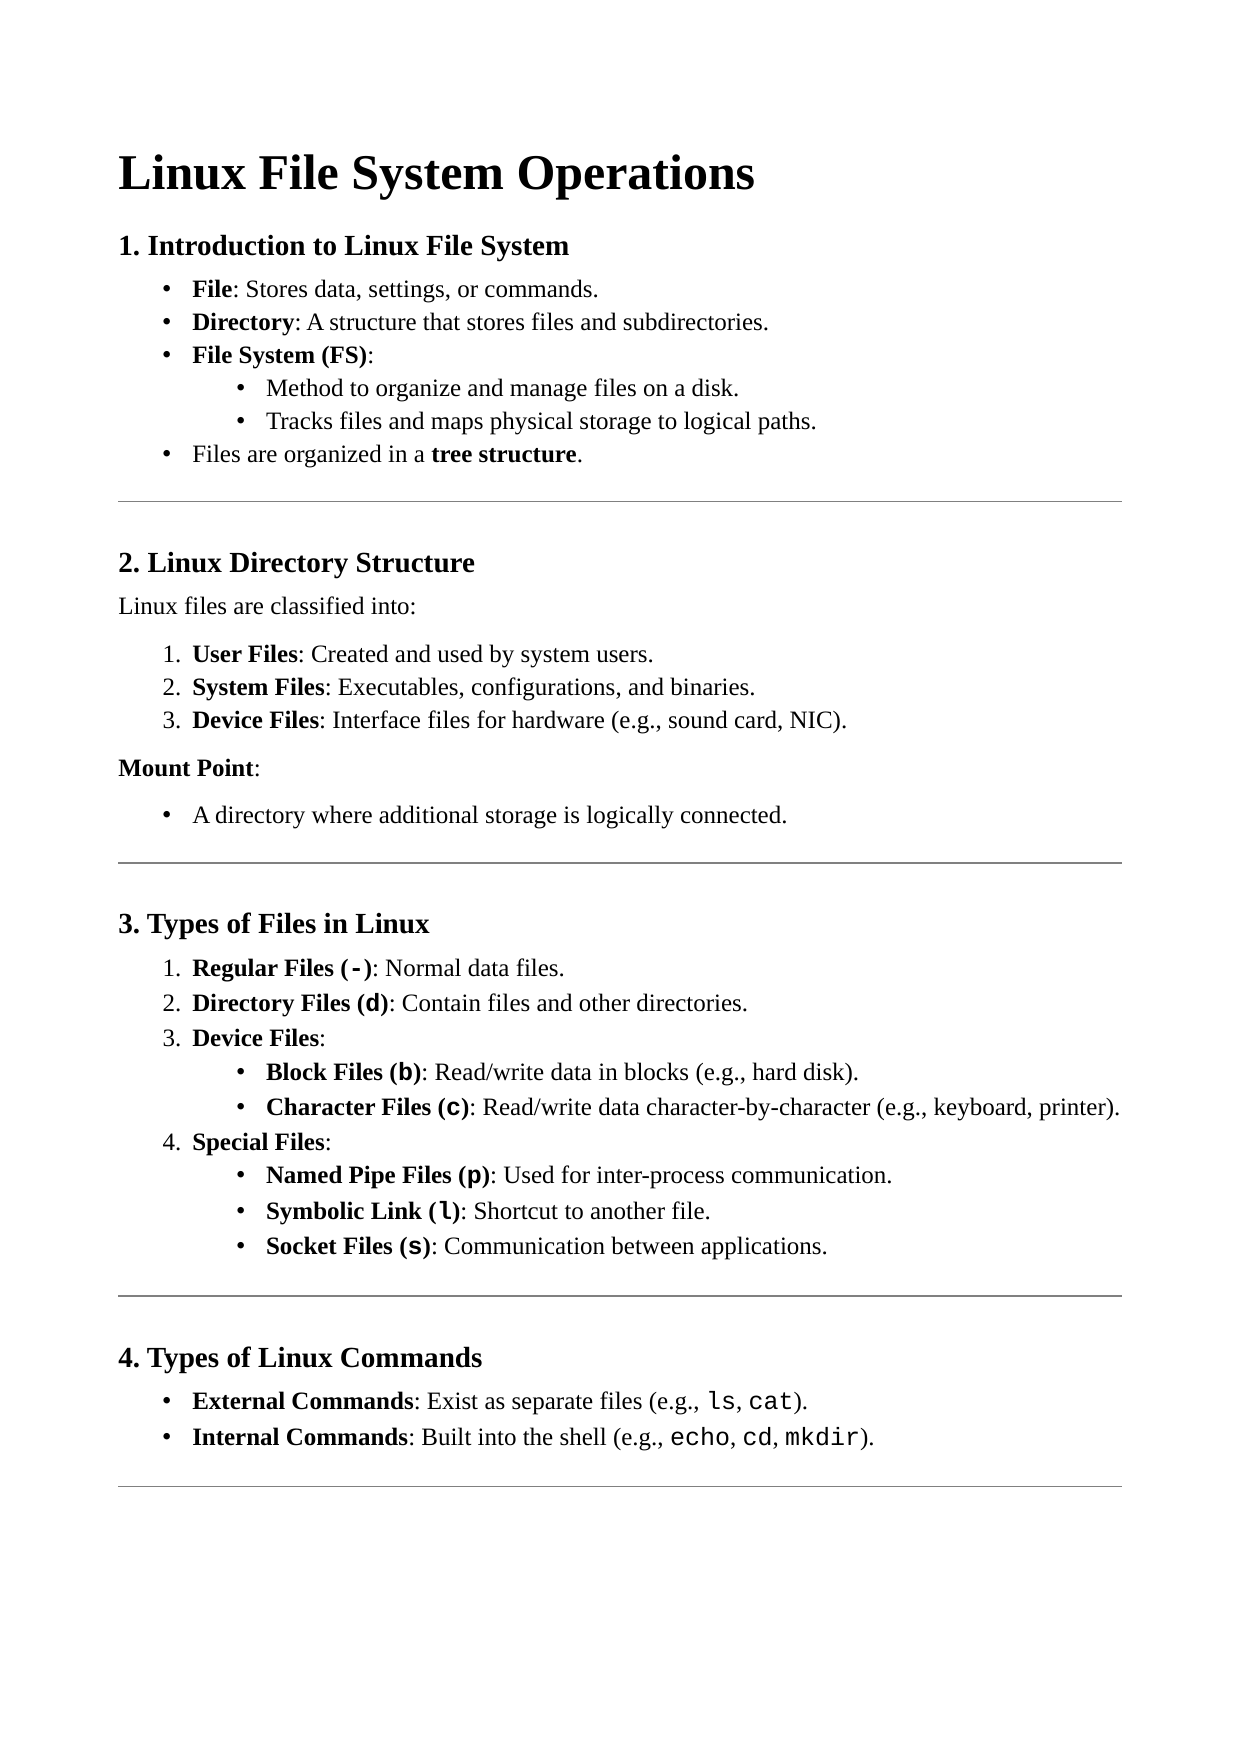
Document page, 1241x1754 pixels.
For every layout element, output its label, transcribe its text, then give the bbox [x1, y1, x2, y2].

list Tracks files and maps physical storage to logical paths. [236, 406, 1122, 434]
list System Files: Executables, configurations, and binaries. [162, 672, 1122, 701]
list File System (FS): [162, 340, 1122, 368]
list Directory: A structure that stores files and subdirectories. [162, 307, 1122, 336]
list Files are organized in a tree structure. [162, 439, 1122, 468]
list Internal Commands: Built into the shell (e.g., echo, cd, mkdir). [162, 1422, 1122, 1452]
list Method to organize and manage files on a disk. [236, 373, 1122, 402]
list Symbolic Link (l): Shortcut to another file. [236, 1196, 1122, 1227]
subtitle 3. Types of Files in Linux [118, 907, 1122, 940]
subtitle 2. Linux Directory Structure [118, 545, 1122, 579]
text Mount Point: [118, 753, 1122, 781]
list Block Files (b): Read/write data in blocks (e.g., hard disk). [236, 1057, 1122, 1087]
list A directory where additional storage is logically connected. [162, 800, 1122, 829]
list Directory Files (d): Contain files and other directories. [162, 988, 1122, 1019]
list Character Files (c): Read/write data character-by-character (e.g., keyboard, printer). [236, 1092, 1122, 1123]
list File: Stores data, settings, or commands. [162, 274, 1122, 302]
list User Files: Created and used by system users. [162, 639, 1122, 668]
subtitle 4. Types of Linux Commands [118, 1340, 1122, 1374]
list External Commands: Exist as separate files (e.g., ls, cat). [162, 1386, 1122, 1417]
subtitle Linux File System Operations [118, 143, 1122, 201]
subtitle 1. Introduction to Linux File System [118, 228, 1122, 261]
list Socket Files (s): Communication between applications. [236, 1231, 1122, 1262]
list Device Files: Interface files for hardware (e.g., sound card, NIC). [162, 705, 1122, 734]
list Device Files: [162, 1023, 1122, 1052]
text Linux files are classified into: [118, 591, 1122, 620]
list Special Files: [162, 1127, 1122, 1156]
list Named Pipe Files (p): Used for inter-process communication. [236, 1160, 1122, 1191]
list Regular Files (-): Normal data files. [162, 953, 1122, 983]
